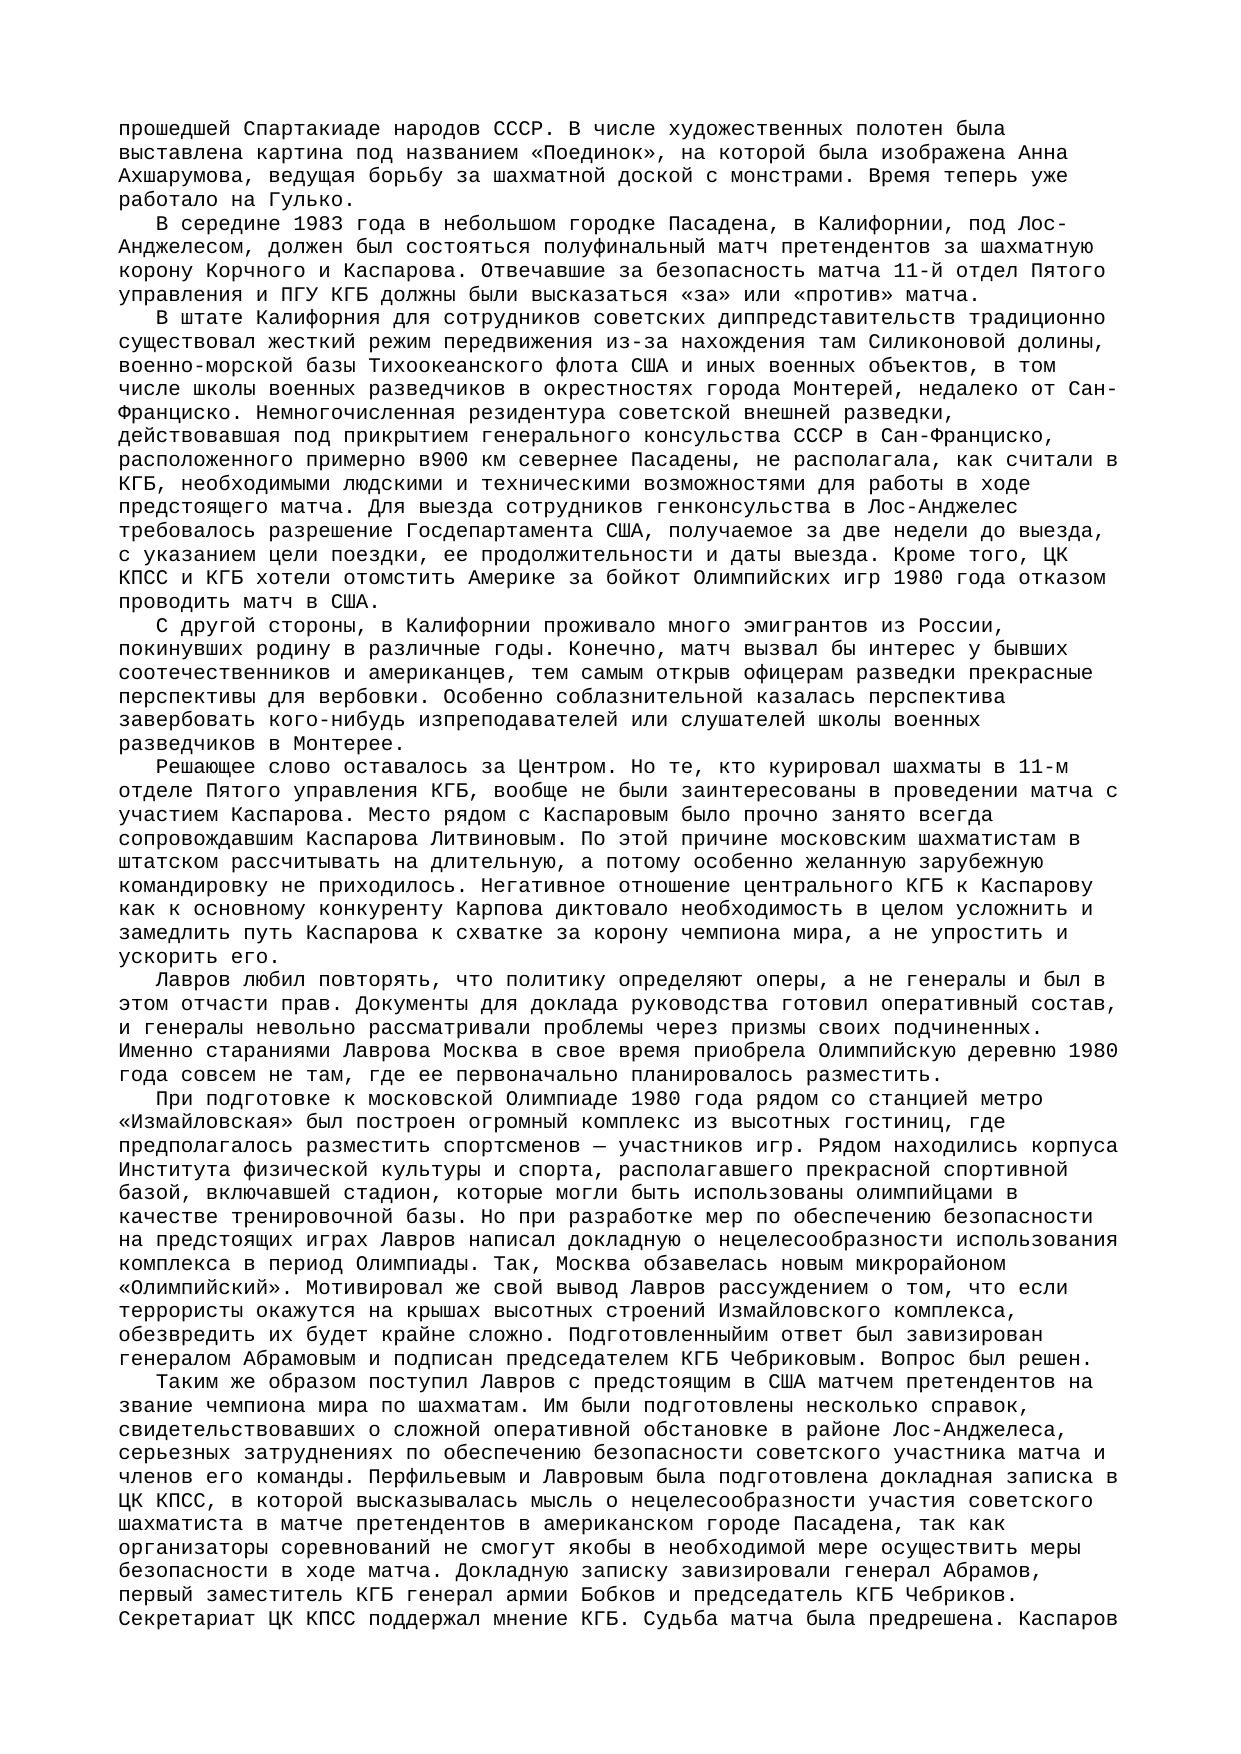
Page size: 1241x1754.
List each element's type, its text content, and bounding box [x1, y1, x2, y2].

text Таким же образом поступил Лавров с предстоящим в США матчем претендентов на звание чемпиона мира по шахматам. Им были подготовлены несколько справок, свидетельствовавших о сложной оперативной обстановке в районе Лос-Анджелеса, серьезных затруднениях по обеспечению безопасности советского участника матча и членов его команды. Перфильевым и Лавровым была подготовлена докладная записка в ЦК КПСС, в которой высказывалась мысль о нецелесообразности участия советского шахматиста в матче претендентов в американском городе Пасадена, так как организаторы соревнований не смогут якобы в необходимой мере осуществить меры безопасности в ходе матча. Докладную записку завизировали генерал Абрамов, первый заместитель КГБ генерал армии Бобков и председатель КГБ Чебриков. Секретариат ЦК КПСС поддержал мнение КГБ. Судьба матча была предрешена. Каспаров [118, 1371, 1122, 1631]
text В середине 1983 года в небольшом городке Пасадена, в Калифорнии, под Лос-Анджелесом, должен был состояться полуфинальный матч претендентов за шахматную корону Корчного и Каспарова. Отвечавшие за безопасность матча 11-й отдел Пятого управления и ПГУ КГБ должны были высказаться «за» или «против» матча. [118, 213, 1122, 307]
text Решающее слово оставалось за Центром. Но те, кто курировал шахматы в 11-м отделе Пятого управления КГБ, вообще не были заинтересованы в проведении матча с участием Каспарова. Место рядом с Каспаровым было прочно занято всегда сопровождавшим Каспарова Литвиновым. По этой причине московским шахматистам в штатском рассчитывать на длительную, а потому особенно желанную зарубежную командировку не приходилось. Негативное отношение центрального КГБ к Каспарову как к основному конкуренту Карпова диктовало необходимость в целом усложнить и замедлить путь Каспарова к схватке за корону чемпиона мира, а не упростить и ускорить его. [118, 757, 1122, 969]
text Лавров любил повторять, что политику определяют оперы, а не генералы и был в этом отчасти прав. Документы для доклада руководства готовил оперативный состав, и генералы невольно рассматривали проблемы через призмы своих подчиненных. Именно стараниями Лаврова Москва в свое время приобрела Олимпийскую деревню 1980 года совсем не там, где ее первоначально планировалось разместить. [118, 969, 1122, 1088]
text При подготовке к московской Олимпиаде 1980 года рядом со станцией метро «Измайловская» был построен огромный комплекс из высотных гостиниц, где предполагалось разместить спортсменов — участников игр. Рядом находились корпуса Института физической культуры и спорта, располагавшего прекрасной спортивной базой, включавшей стадион, которые могли быть использованы олимпийцами в качестве тренировочной базы. Но при разработке мер по обеспечению безопасности на предстоящих играх Лавров написал докладную о нецелесообразности использования комплекса в период Олимпиады. Так, Москва обзавелась новым микрорайоном «Олимпийский». Мотивировал же свой вывод Лавров рассуждением о том, что если террористы окажутся на крышах высотных строений Измайловского комплекса, обезвредить их будет крайне сложно. Подготовленныйим ответ был завизирован генералом Абрамовым и подписан председателем КГБ Чебриковым. Вопрос был решен. [118, 1088, 1122, 1371]
text прошедшей Спартакиаде народов СССР. В числе художественных полотен была выставлена картина под названием «Поединок», на которой была изображена Анна Ахшарумова, ведущая борьбу за шахматной доской с монстрами. Время теперь уже работало на Гулько. [118, 118, 1122, 213]
text С другой стороны, в Калифорнии проживало много эмигрантов из России, покинувших родину в различные годы. Конечно, матч вызвал бы интерес у бывших соотечественников и американцев, тем самым открыв офицерам разведки прекрасные перспективы для вербовки. Особенно соблазнительной казалась перспектива завербовать кого-нибудь изпреподавателей или слушателей школы военных разведчиков в Монтерее. [118, 615, 1122, 757]
text В штате Калифорния для сотрудников советских диппредставительств традиционно существовал жесткий режим передвижения из-за нахождения там Силиконовой долины, военно-морской базы Тихоокеанского флота США и иных военных объектов, в том числе школы военных разведчиков в окрестностях города Монтерей, недалеко от Сан-Франциско. Немногочисленная резидентура советской внешней разведки, действовавшая под прикрытием генерального консульства СССР в Сан-Франциско, расположенного примерно в900 км севернее Пасадены, не располагала, как считали в КГБ, необходимыми людскими и техническими возможностями для работы в ходе предстоящего матча. Для выезда сотрудников генконсульства в Лос-Анджелес требовалось разрешение Госдепартамента США, получаемое за две недели до выезда, с указанием цели поездки, ее продолжительности и даты выезда. Кроме того, ЦК КПСС и КГБ хотели отомстить Америке за бойкот Олимпийских игр 1980 года отказом проводить матч в США. [118, 307, 1122, 615]
